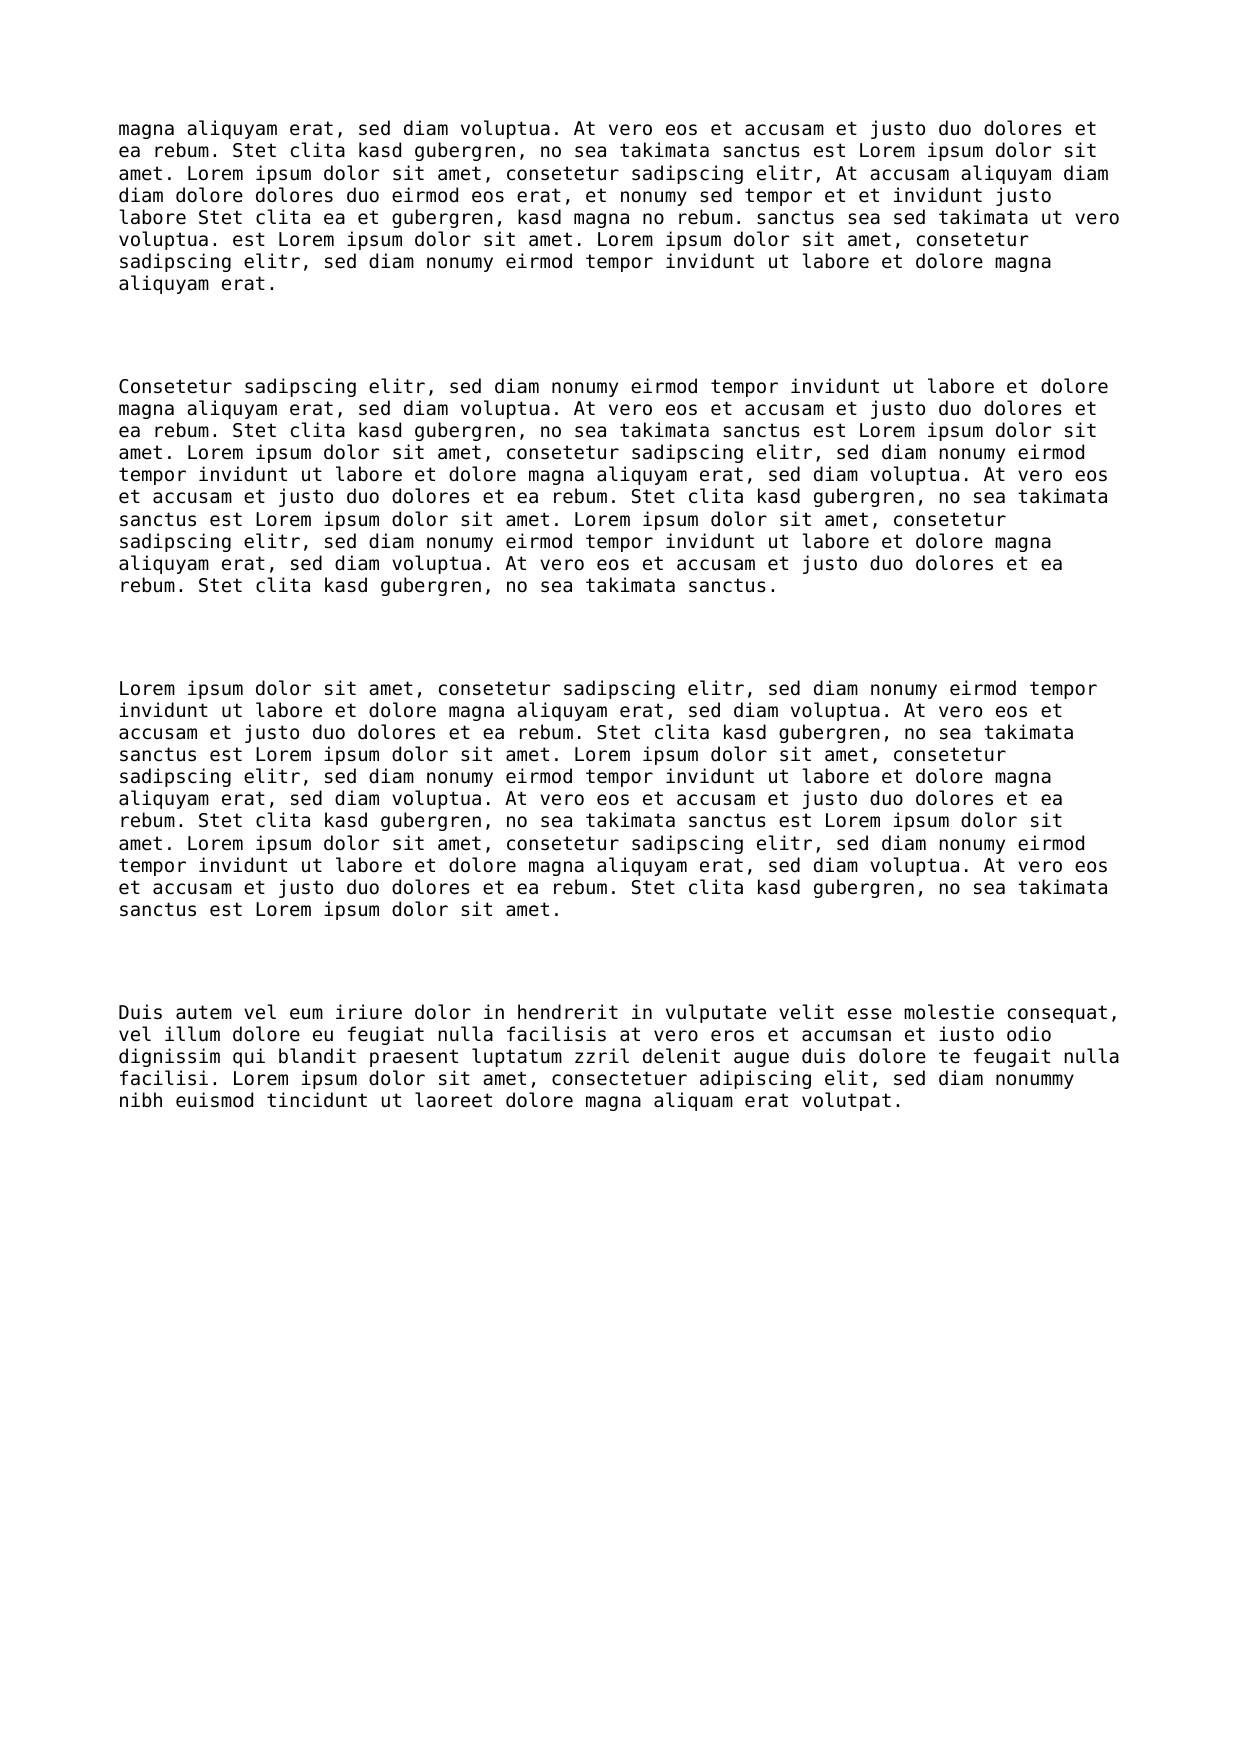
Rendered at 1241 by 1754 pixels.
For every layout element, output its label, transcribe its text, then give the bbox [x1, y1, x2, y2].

text Lorem ipsum dolor sit amet, consetetur sadipscing elitr, sed diam nonumy eirmod tempor invidunt ut labore et dolore magna aliquyam erat, sed diam voluptua. At vero eos et accusam et justo duo dolores et ea rebum. Stet clita kasd gubergren, no sea takimata sanctus est Lorem ipsum dolor sit amet. Lorem ipsum dolor sit amet, consetetur sadipscing elitr, sed diam nonumy eirmod tempor invidunt ut labore et dolore magna aliquyam erat, sed diam voluptua. At vero eos et accusam et justo duo dolores et ea rebum. Stet clita kasd gubergren, no sea takimata sanctus est Lorem ipsum dolor sit amet. Lorem ipsum dolor sit amet, consetetur sadipscing elitr, sed diam nonumy eirmod tempor invidunt ut labore et dolore magna aliquyam erat, sed diam voluptua. At vero eos et accusam et justo duo dolores et ea rebum. Stet clita kasd gubergren, no sea takimata sanctus est Lorem ipsum dolor sit amet. [118, 678, 1122, 921]
text magna aliquyam erat, sed diam voluptua. At vero eos et accusam et justo duo dolores et ea rebum. Stet clita kasd gubergren, no sea takimata sanctus est Lorem ipsum dolor sit amet. Lorem ipsum dolor sit amet, consetetur sadipscing elitr, At accusam aliquyam diam diam dolore dolores duo eirmod eos erat, et nonumy sed tempor et et invidunt justo labore Stet clita ea et gubergren, kasd magna no rebum. sanctus sea sed takimata ut vero voluptua. est Lorem ipsum dolor sit amet. Lorem ipsum dolor sit amet, consetetur sadipscing elitr, sed diam nonumy eirmod tempor invidunt ut labore et dolore magna aliquyam erat. [118, 118, 1122, 295]
text Duis autem vel eum iriure dolor in hendrerit in vulputate velit esse molestie consequat, vel illum dolore eu feugiat nulla facilisis at vero eros et accumsan et iusto odio dignissim qui blandit praesent luptatum zzril delenit augue duis dolore te feugait nulla facilisi. Lorem ipsum dolor sit amet, consectetuer adipiscing elit, sed diam nonummy nibh euismod tincidunt ut laoreet dolore magna aliquam erat volutpat. [118, 1002, 1122, 1112]
text Consetetur sadipscing elitr, sed diam nonumy eirmod tempor invidunt ut labore et dolore magna aliquyam erat, sed diam voluptua. At vero eos et accusam et justo duo dolores et ea rebum. Stet clita kasd gubergren, no sea takimata sanctus est Lorem ipsum dolor sit amet. Lorem ipsum dolor sit amet, consetetur sadipscing elitr, sed diam nonumy eirmod tempor invidunt ut labore et dolore magna aliquyam erat, sed diam voluptua. At vero eos et accusam et justo duo dolores et ea rebum. Stet clita kasd gubergren, no sea takimata sanctus est Lorem ipsum dolor sit amet. Lorem ipsum dolor sit amet, consetetur sadipscing elitr, sed diam nonumy eirmod tempor invidunt ut labore et dolore magna aliquyam erat, sed diam voluptua. At vero eos et accusam et justo duo dolores et ea rebum. Stet clita kasd gubergren, no sea takimata sanctus. [118, 376, 1122, 597]
